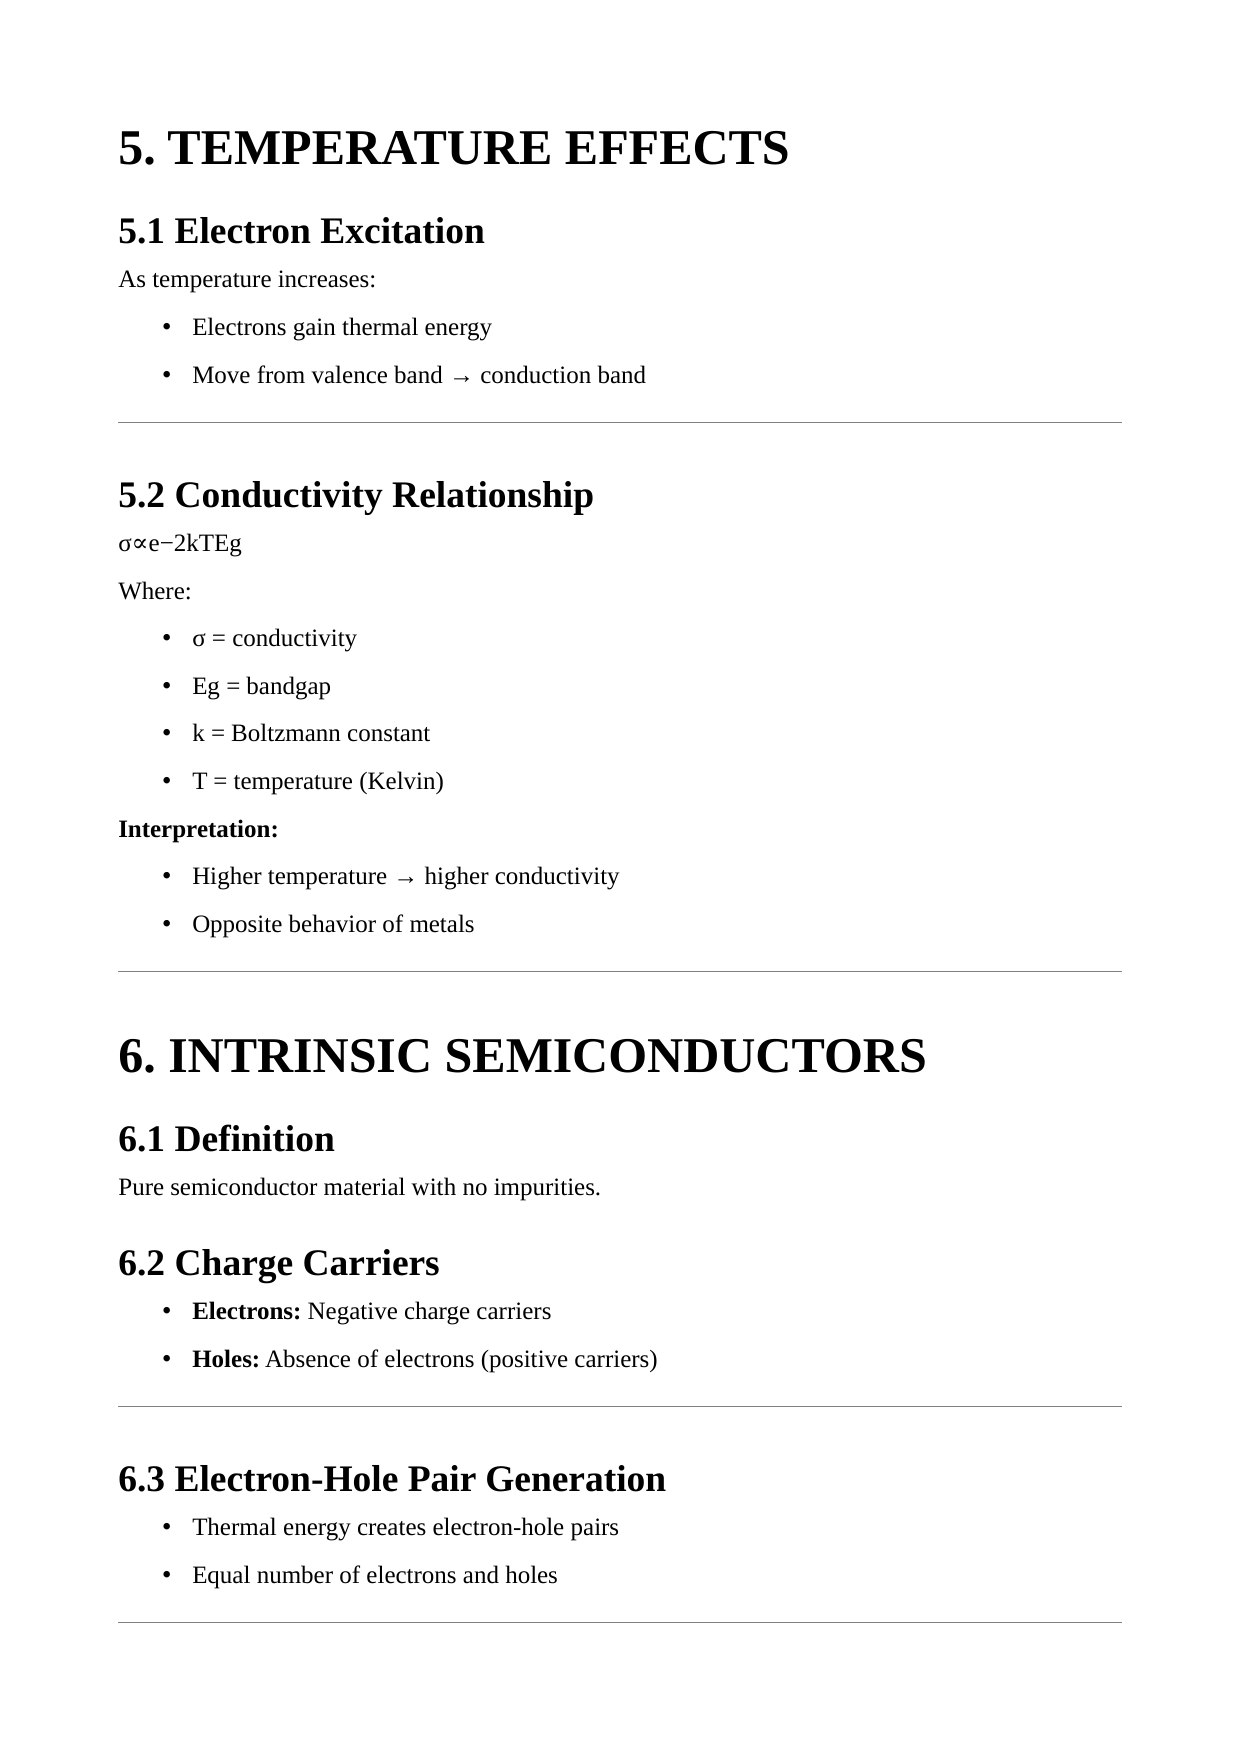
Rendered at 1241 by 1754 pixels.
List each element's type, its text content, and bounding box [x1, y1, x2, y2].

list Equal number of electrons and holes [162, 1560, 1122, 1589]
list Higher temperature → higher conductivity [162, 861, 1122, 890]
list σ = conductivity [162, 623, 1122, 652]
list Electrons: Negative charge carriers [162, 1296, 1122, 1325]
subtitle 5.1 Electron Excitation [118, 209, 1122, 252]
list T = temperature (Kelvin) [162, 766, 1122, 795]
text Where: [118, 576, 1122, 604]
subtitle 6. INTRINSIC SEMICONDUCTORS [118, 1026, 1122, 1083]
text Pure semiconductor material with no impurities. [118, 1172, 1122, 1201]
text As temperature increases: [118, 264, 1122, 293]
list Electrons gain thermal energy [162, 312, 1122, 341]
text Interpretation: [118, 814, 1122, 842]
subtitle 6.3 Electron-Hole Pair Generation [118, 1457, 1122, 1500]
list Eg​ = bandgap [162, 671, 1122, 700]
subtitle 6.1 Definition [118, 1117, 1122, 1160]
subtitle 6.2 Charge Carriers [118, 1241, 1122, 1284]
list Thermal energy creates electron-hole pairs [162, 1512, 1122, 1541]
list k = Boltzmann constant [162, 718, 1122, 747]
text σ∝e−2kTEg​​ [118, 528, 1122, 557]
subtitle 5.2 Conductivity Relationship [118, 472, 1122, 516]
subtitle 5. TEMPERATURE EFFECTS [118, 118, 1122, 176]
list Holes: Absence of electrons (positive carriers) [162, 1344, 1122, 1373]
list Opposite behavior of metals [162, 909, 1122, 938]
list Move from valence band → conduction band [162, 360, 1122, 388]
